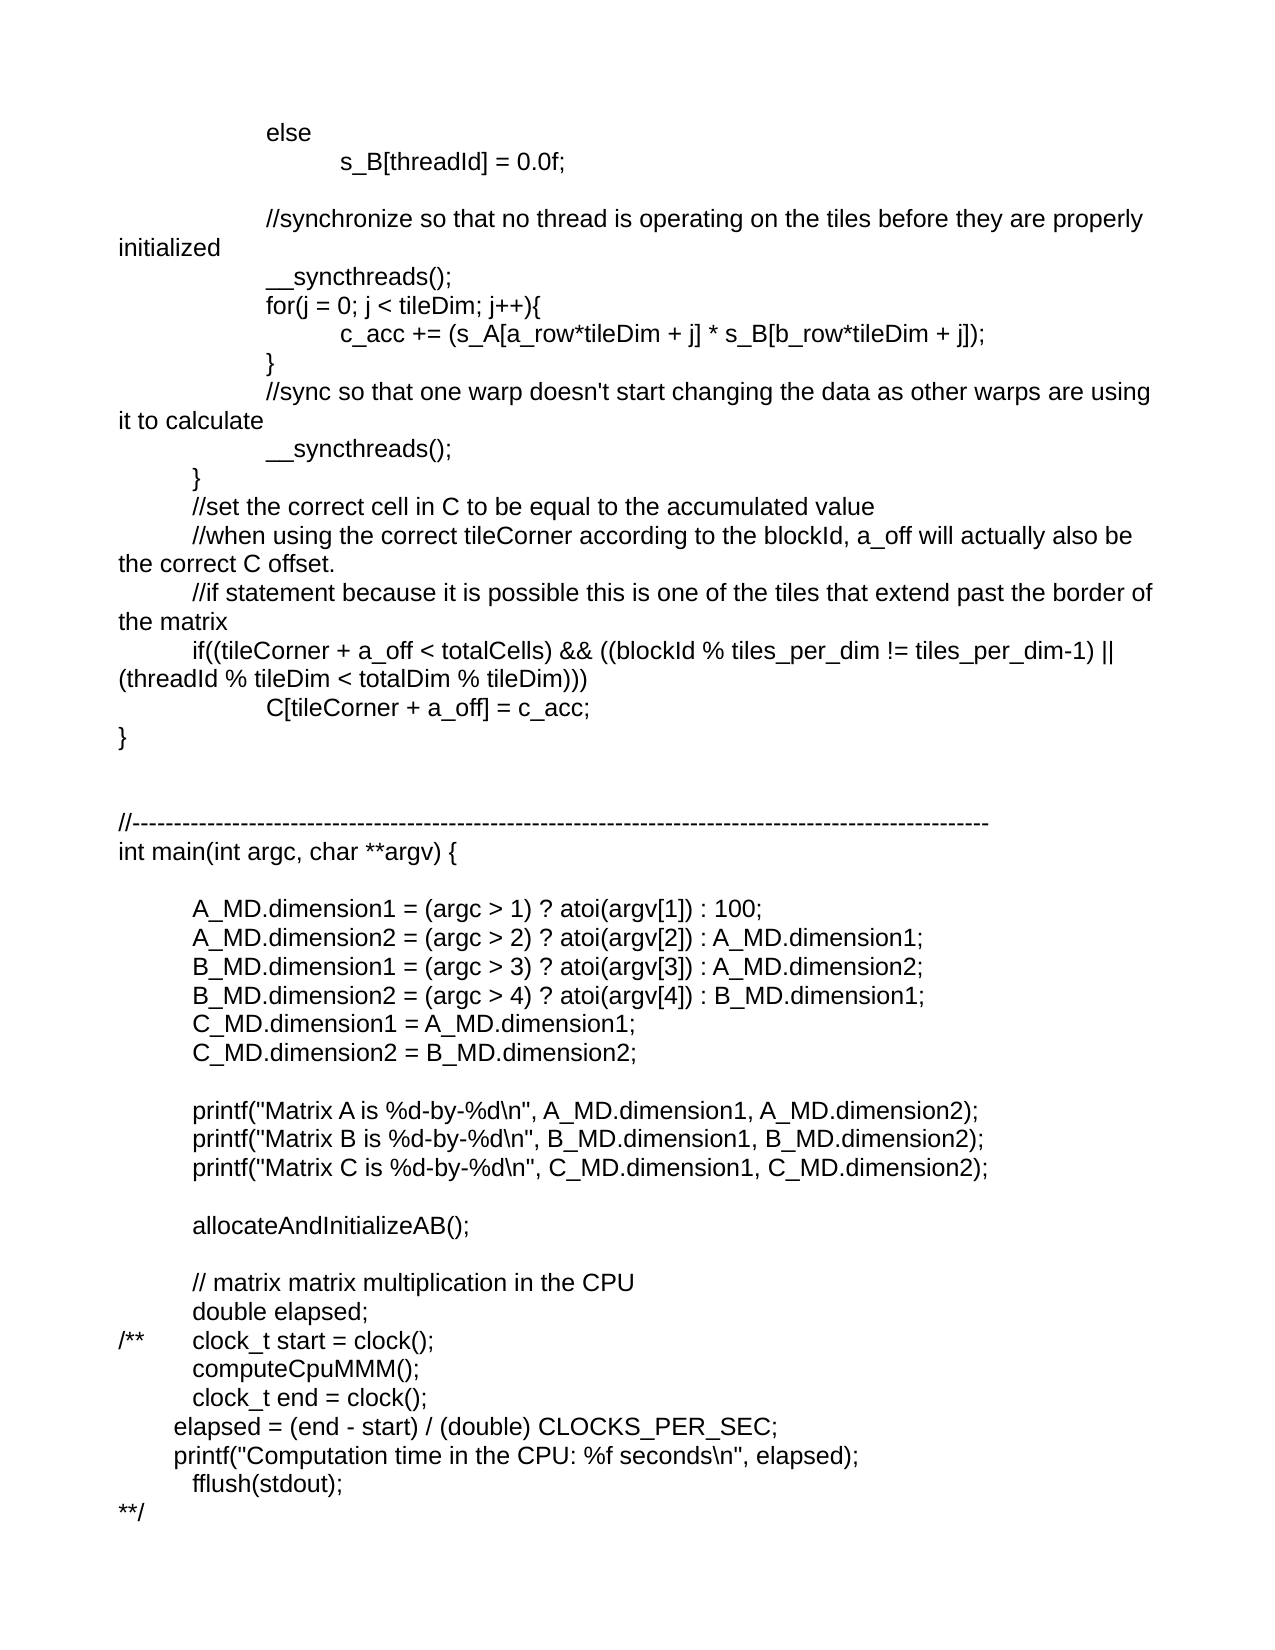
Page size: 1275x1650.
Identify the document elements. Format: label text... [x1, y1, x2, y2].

text __syncthreads(); [118, 434, 1157, 463]
text // matrix matrix multiplication in the CPU [118, 1268, 1157, 1297]
text else [118, 118, 1157, 147]
text int main(int argc, char **argv) { [118, 837, 1157, 866]
text allocateAndInitializeAB(); [118, 1211, 1157, 1239]
text //if statement because it is possible this is one of the tiles that extend past the border of the matrix [118, 578, 1157, 636]
text //synchronize so that no thread is operating on the tiles before they are properly initialized [118, 204, 1157, 262]
text B_MD.dimension1 = (argc > 3) ? atoi(argv[3]) : A_MD.dimension2; [118, 952, 1157, 981]
text fflush(stdout); [118, 1469, 1157, 1498]
text printf("Computation time in the CPU: %f seconds\n", elapsed); [118, 1441, 1157, 1469]
text C_MD.dimension2 = B_MD.dimension2; [118, 1038, 1157, 1067]
text __syncthreads(); [118, 262, 1157, 291]
text //sync so that one warp doesn't start changing the data as other warps are using it to calculate [118, 377, 1157, 434]
text B_MD.dimension2 = (argc > 4) ? atoi(argv[4]) : B_MD.dimension1; [118, 981, 1157, 1009]
text elapsed = (end - start) / (double) CLOCKS_PER_SEC; [118, 1412, 1157, 1441]
text C[tileCorner + a_off] = c_acc; [118, 693, 1157, 722]
text //------------------------------------------------------------------------------------------------------- [118, 808, 1157, 837]
text } [118, 722, 1157, 751]
text /** clock_t start = clock(); [118, 1326, 1157, 1354]
text //when using the correct tileCorner according to the blockId, a_off will actually also be the correct C offset. [118, 521, 1157, 578]
text } [118, 463, 1157, 492]
text computeCpuMMM(); [118, 1354, 1157, 1383]
text **/ [118, 1498, 1157, 1527]
text A_MD.dimension1 = (argc > 1) ? atoi(argv[1]) : 100; [118, 894, 1157, 923]
text c_acc += (s_A[a_row*tileDim + j] * s_B[b_row*tileDim + j]); [118, 319, 1157, 348]
text A_MD.dimension2 = (argc > 2) ? atoi(argv[2]) : A_MD.dimension1; [118, 923, 1157, 952]
text } [118, 348, 1157, 377]
text if((tileCorner + a_off < totalCells) && ((blockId % tiles_per_dim != tiles_per_dim-1) || (threadId % tileDim < totalDim % tileDim))) [118, 636, 1157, 693]
text printf("Matrix A is %d-by-%d\n", A_MD.dimension1, A_MD.dimension2); [118, 1096, 1157, 1124]
text double elapsed; [118, 1297, 1157, 1326]
text C_MD.dimension1 = A_MD.dimension1; [118, 1009, 1157, 1038]
text //set the correct cell in C to be equal to the accumulated value [118, 492, 1157, 521]
text clock_t end = clock(); [118, 1383, 1157, 1412]
text s_B[threadId] = 0.0f; [118, 147, 1157, 176]
text printf("Matrix B is %d-by-%d\n", B_MD.dimension1, B_MD.dimension2); [118, 1124, 1157, 1153]
text for(j = 0; j < tileDim; j++){ [118, 291, 1157, 319]
text printf("Matrix C is %d-by-%d\n", C_MD.dimension1, C_MD.dimension2); [118, 1153, 1157, 1182]
